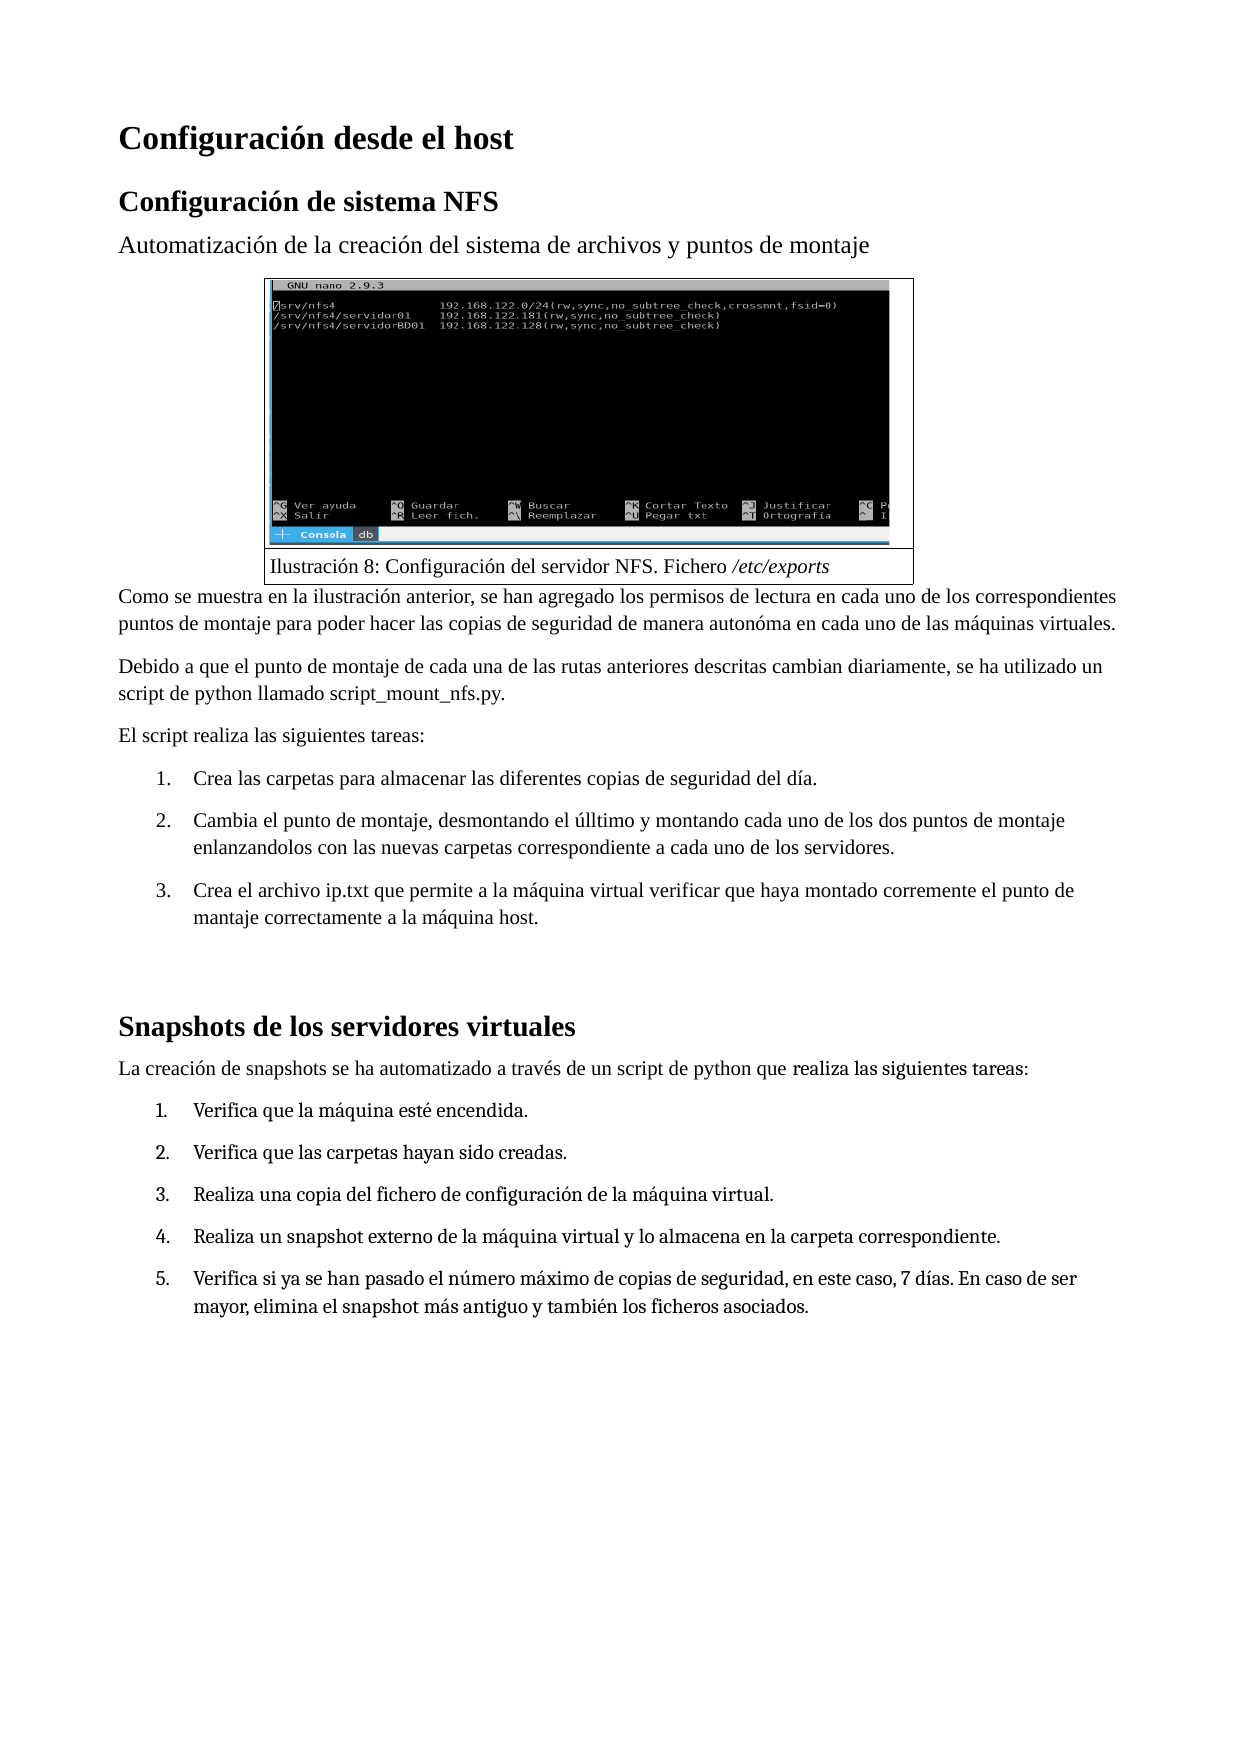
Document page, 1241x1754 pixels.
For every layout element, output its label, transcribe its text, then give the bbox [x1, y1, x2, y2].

subtitle Configuración desde el host [118, 118, 1122, 157]
list Verifica que las carpetas hayan sido creadas. [156, 1141, 1122, 1165]
subtitle Configuración de sistema NFS [118, 184, 1122, 218]
text Automatización de la creación del sistema de archivos y puntos de montaje [118, 230, 1122, 259]
list Realiza una copia del fichero de configuración de la máquina virtual. [156, 1183, 1122, 1207]
list Crea las carpetas para almacenar las diferentes copias de seguridad del día. [156, 766, 1122, 789]
list Cambia el punto de montaje, desmontando el úlltimo y montando cada uno de los dos puntos de montaje enlanzandolos con las nuevas carpetas correspondiente a cada uno de los servidores. [156, 808, 1122, 859]
text El script realiza las siguientes tareas: [118, 723, 1122, 747]
text La creación de snapshots se ha automatizado a través de un script de python que realiza las siguientes tareas: [118, 1056, 1122, 1080]
list Crea el archivo ip.txt que permite a la máquina virtual verificar que haya montado corremente el punto de mantaje correctamente a la máquina host. [156, 877, 1122, 929]
subtitle Snapshots de los servidores virtuales [118, 1009, 1122, 1043]
list Verifica que la máquina esté encendida. [156, 1099, 1122, 1123]
text Debido a que el punto de montaje de cada una de las rutas anteriores descritas cambian diariamente, se ha utilizado un script de python llamado script_mount_nfs.py. [118, 653, 1122, 705]
text Como se muestra en la ilustración anterior, se han agregado los permisos de lectura en cada uno de los correspondientes puntos de montaje para poder hacer las copias de seguridad de manera autonóma en cada uno de las máquinas virtuales. [118, 584, 1122, 635]
list Verifica si ya se han pasado el número máximo de copias de seguridad, en este caso, 7 días. En caso de ser mayor, elimina el snapshot más antiguo y también los ficheros asociados. [156, 1267, 1122, 1318]
table_header [265, 279, 913, 548]
table_cell Ilustración 8: Configuración del servidor NFS. Fichero /etc/exports [265, 549, 913, 584]
list Realiza un snapshot externo de la máquina virtual y lo almacena en la carpeta correspondiente. [156, 1225, 1122, 1249]
picture [269, 280, 890, 545]
